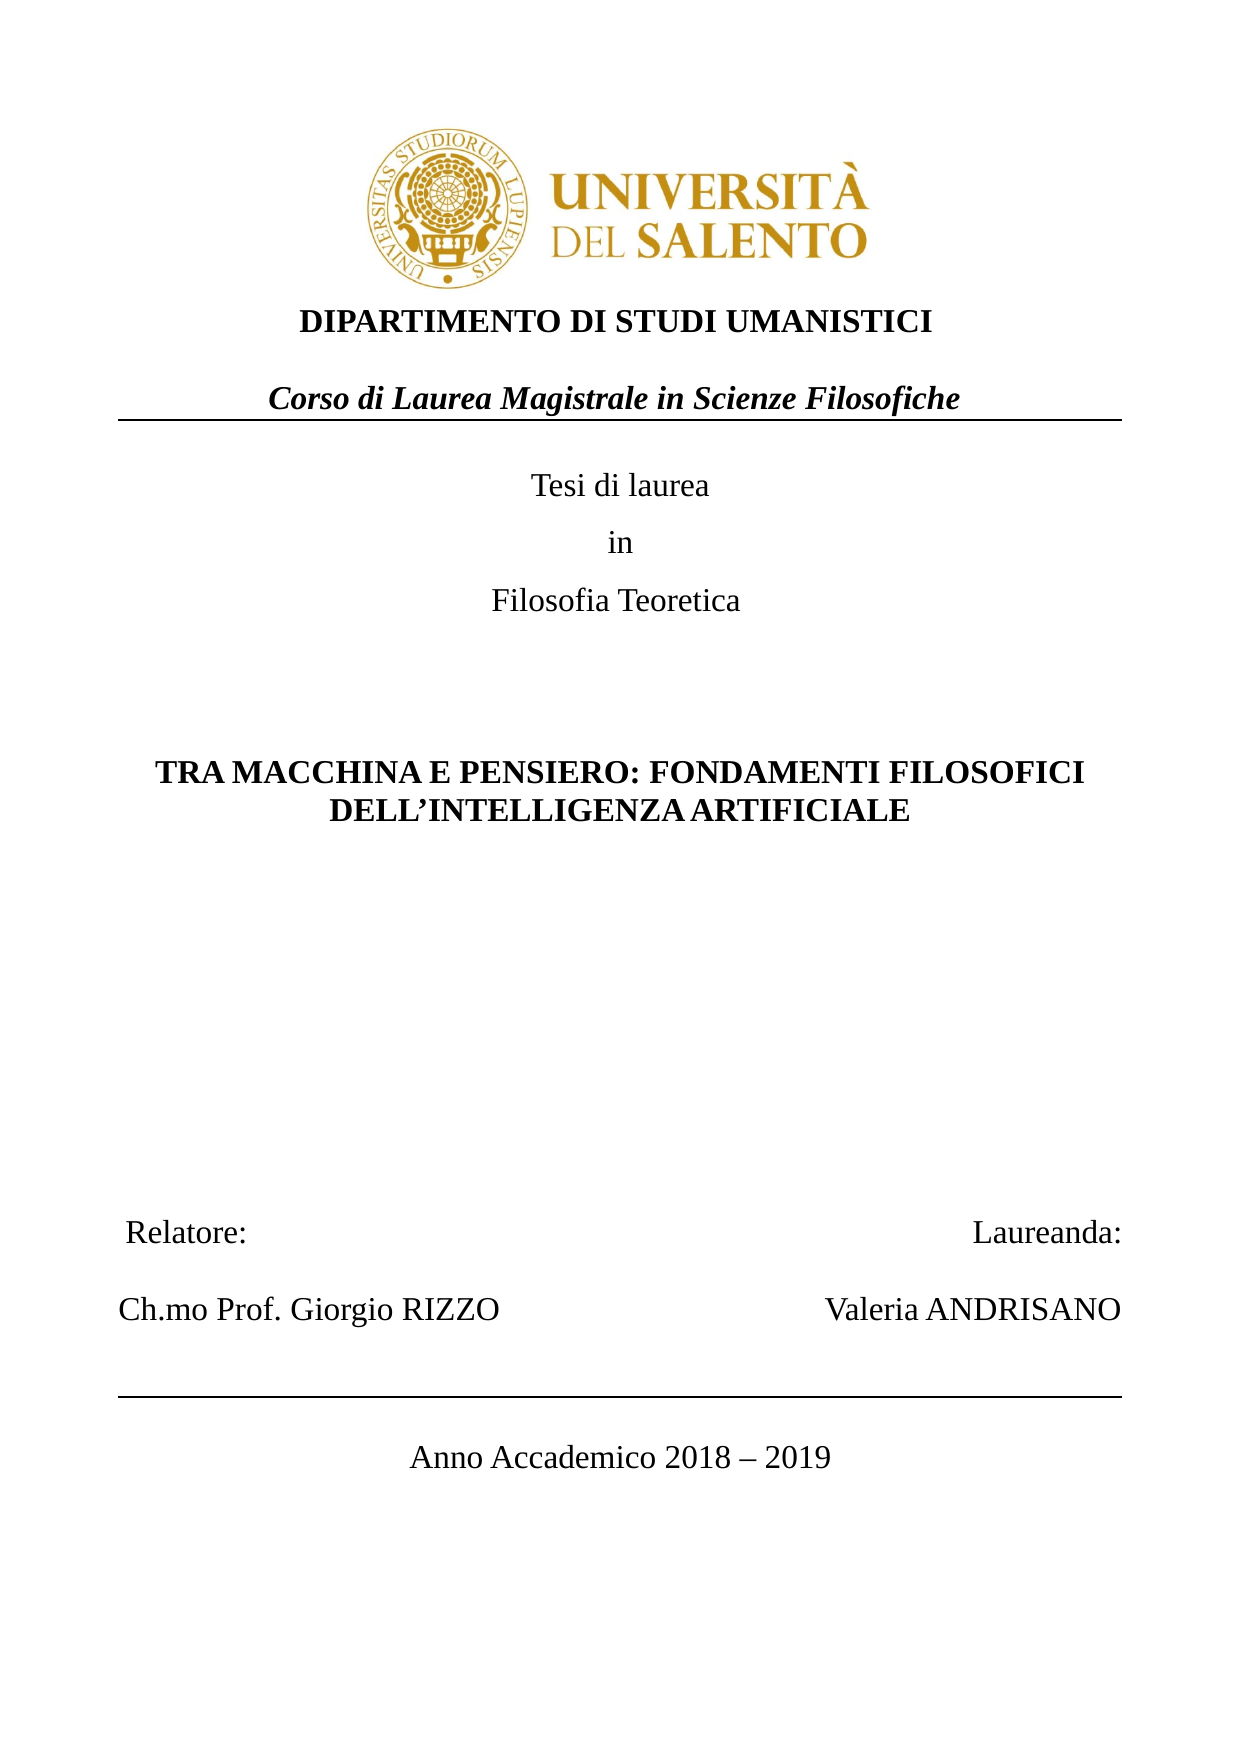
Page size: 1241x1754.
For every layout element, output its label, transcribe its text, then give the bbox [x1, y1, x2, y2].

text Relatore: Laureanda: [118, 1212, 1122, 1251]
text Filosofia Teoretica [118, 580, 1122, 733]
text Anno Accademico 2018 – 2019 [118, 1437, 1122, 1475]
text Tesi di laurea in [118, 465, 1122, 561]
text TRA MACCHINA E PENSIERO: FONDAMENTI FILOSOFICI DELL’INTELLIGENZA ARTIFICIALE [118, 752, 1122, 829]
text Corso di Laurea Magistrale in Scienze Filosofiche [118, 378, 1122, 419]
text Ch.mo Prof. Giorgio RIZZO Valeria ANDRISANO [118, 1289, 1122, 1327]
text DIPARTIMENTO DI STUDI UMANISTICI [118, 300, 1122, 378]
